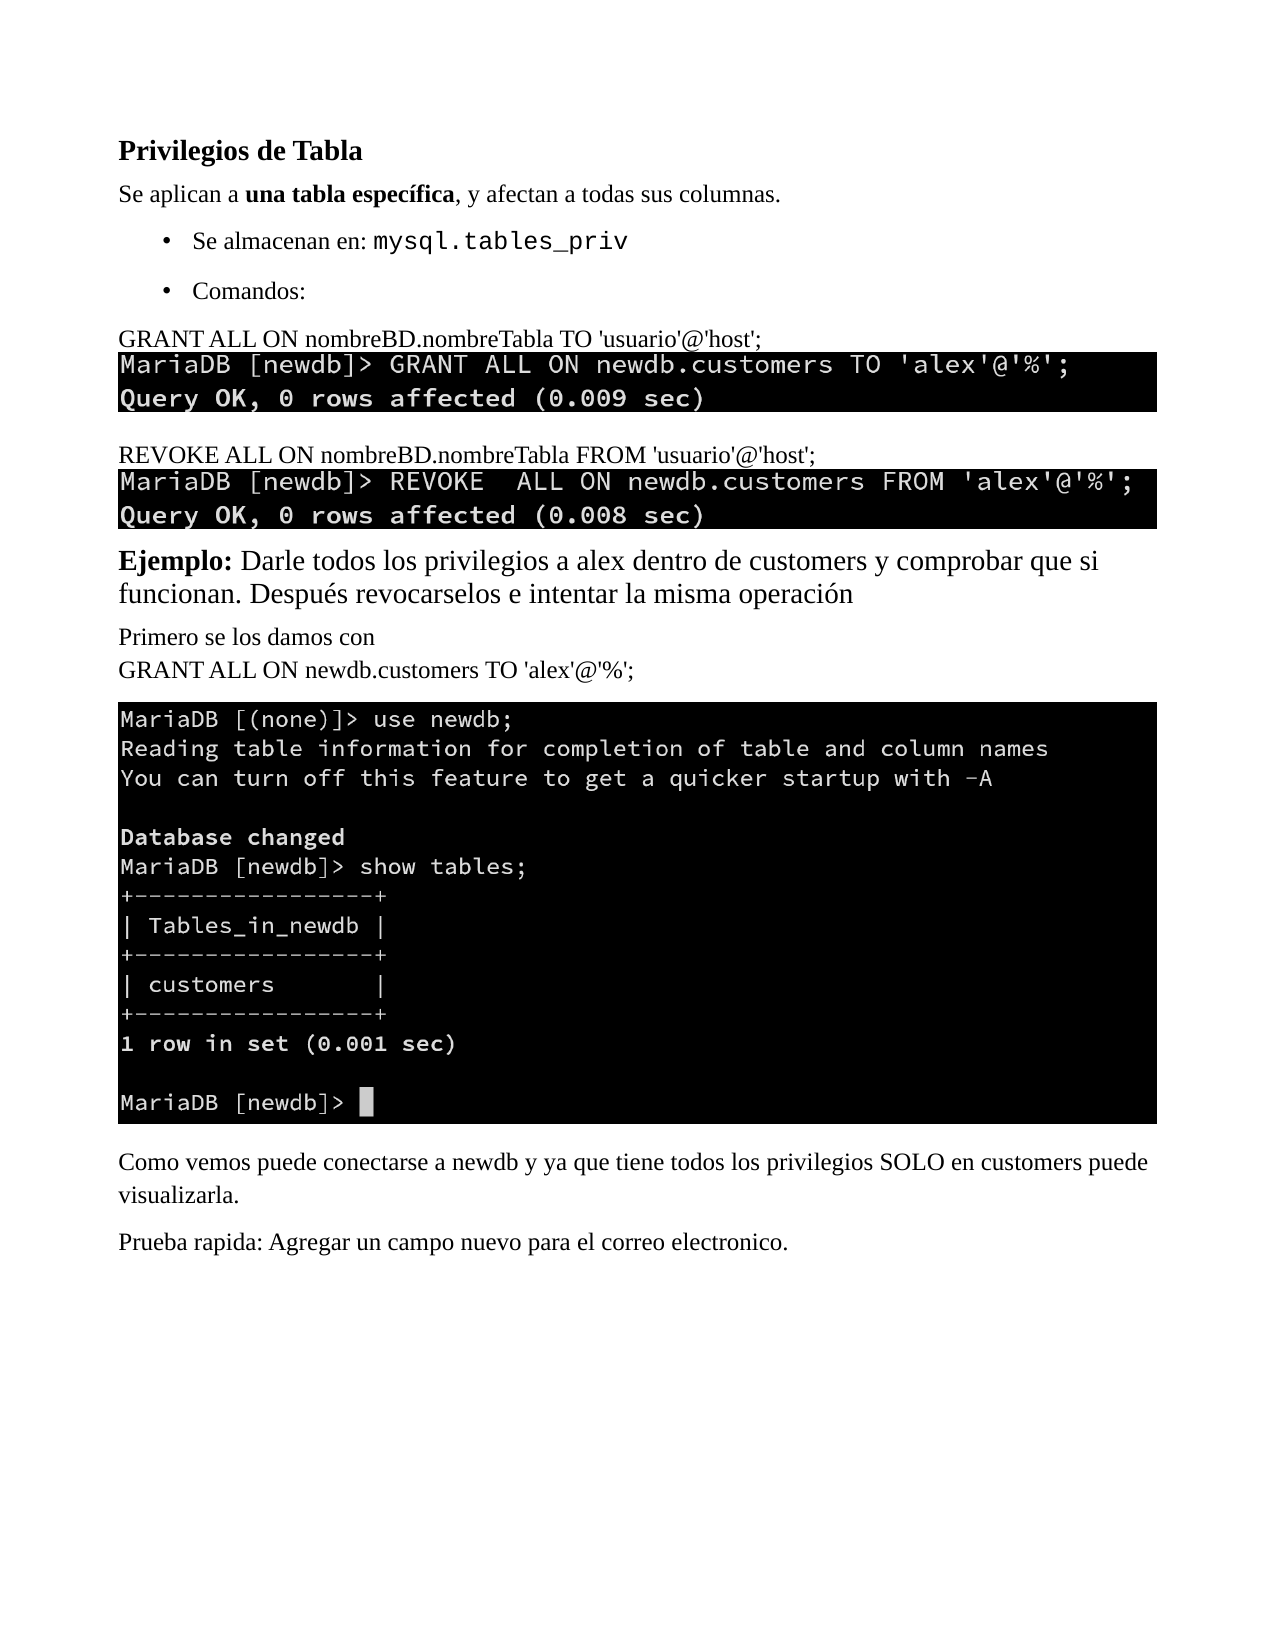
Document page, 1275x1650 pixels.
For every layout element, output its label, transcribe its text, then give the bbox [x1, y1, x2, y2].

text REVOKE ALL ON nombreBD.nombreTabla FROM 'usuario'@'host'; [118, 440, 1157, 469]
text Se aplican a una tabla específica, y afectan a todas sus columnas. [118, 179, 1157, 207]
picture [118, 352, 1157, 412]
subtitle Ejemplo: Darle todos los privilegios a alex dentro de customers y comprobar que si funcionan. Después revocarselos e intentar la misma operación [118, 529, 1157, 610]
list Comandos: [162, 276, 1157, 305]
picture [118, 702, 1157, 1124]
text GRANT ALL ON nombreBD.nombreTabla TO 'usuario'@'host'; [118, 324, 1157, 352]
picture [118, 469, 1157, 529]
text Primero se los damos con GRANT ALL ON newdb.customers TO 'alex'@'%'; [118, 622, 1157, 684]
text Como vemos puede conectarse a newdb y ya que tiene todos los privilegios SOLO en customers puede visualizarla. [118, 1124, 1157, 1209]
subtitle Privilegios de Tabla [118, 133, 1157, 166]
text Prueba rapida: Agregar un campo nuevo para el correo electronico. [118, 1227, 1157, 1256]
list Se almacenan en: mysql.tables_priv [162, 226, 1157, 257]
